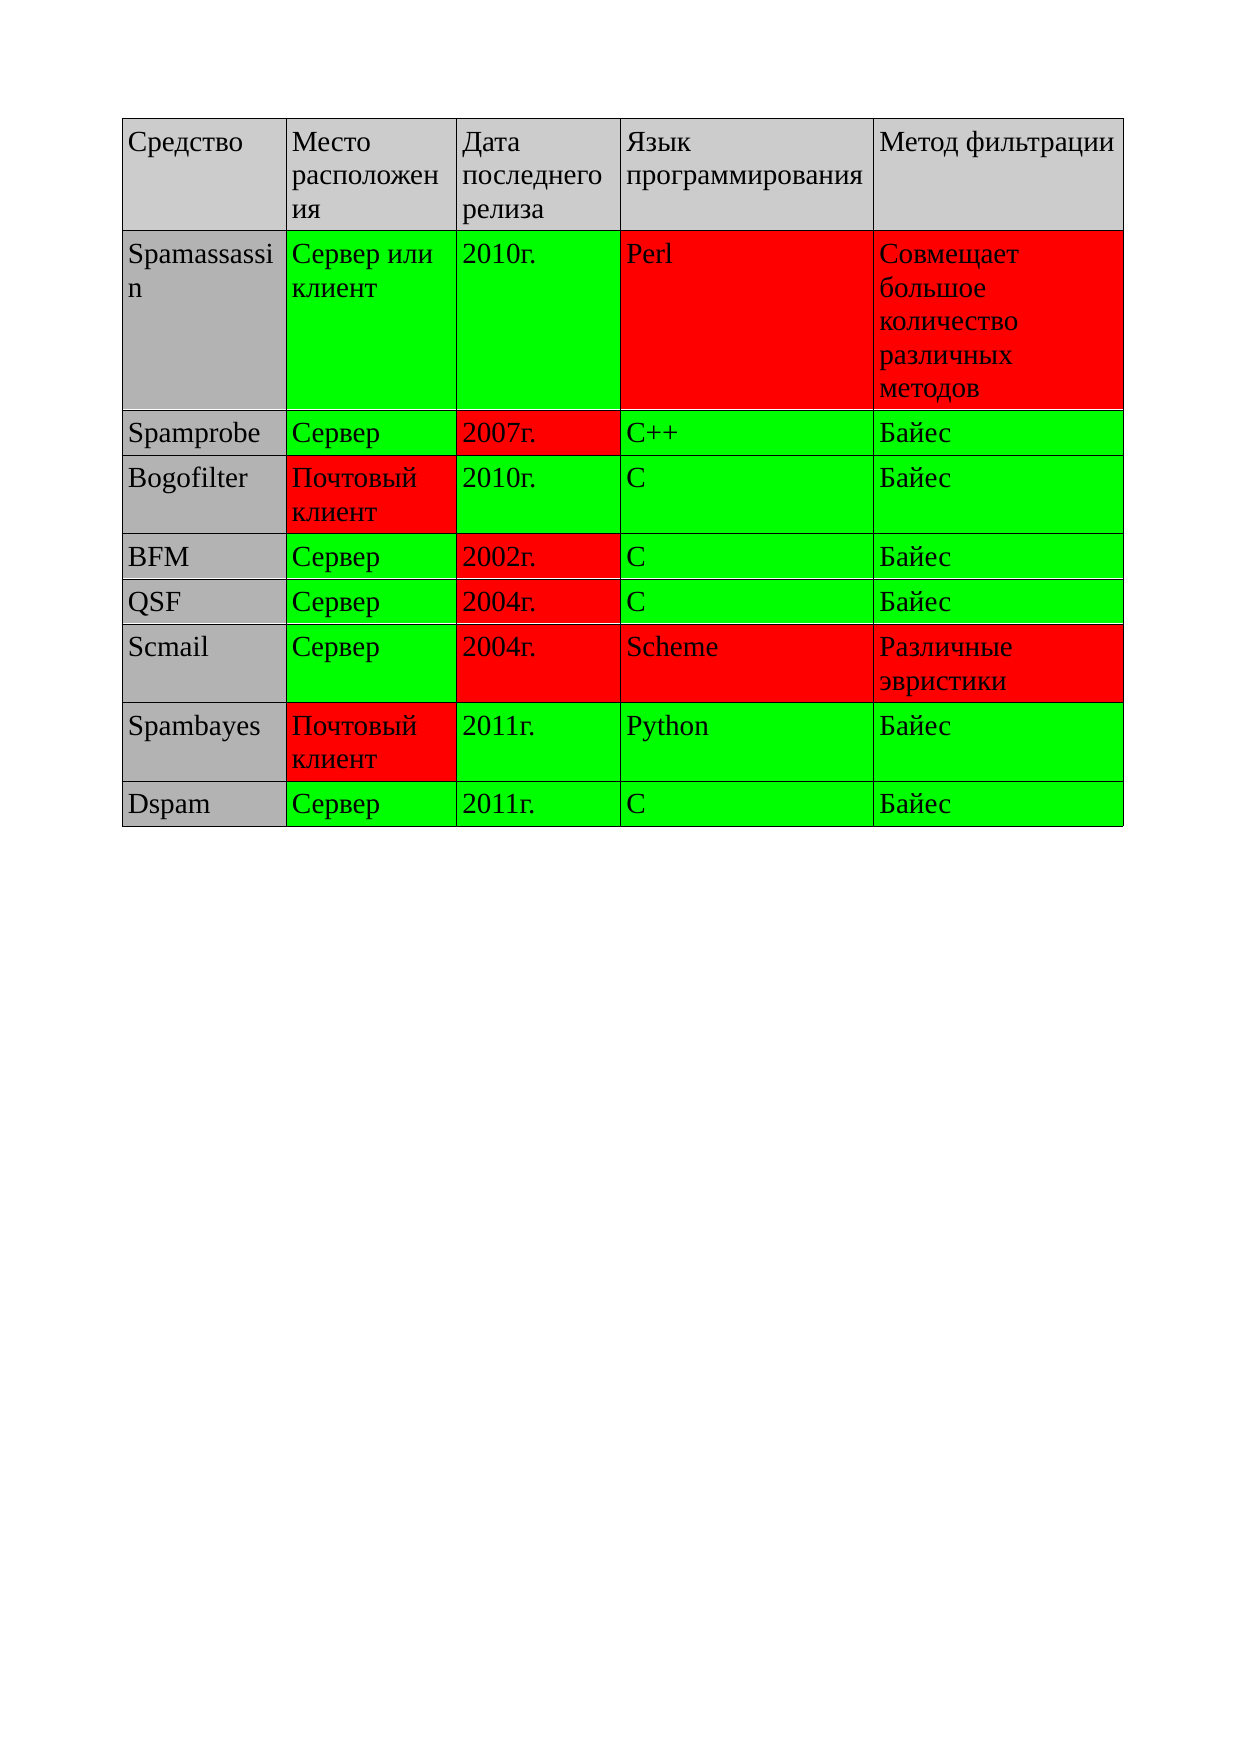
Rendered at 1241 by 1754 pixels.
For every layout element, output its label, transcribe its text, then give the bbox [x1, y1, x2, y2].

table_cell Scheme [621, 625, 873, 702]
table_cell Почтовый клиент [287, 703, 456, 781]
table_cell 2007г. [457, 411, 620, 455]
table_header Место расположения [287, 119, 456, 230]
table_cell Байес [874, 782, 1123, 826]
table_cell С [621, 534, 873, 578]
table_cell Сервер или клиент [287, 231, 456, 409]
table_cell Различные эвристики [874, 625, 1123, 702]
table_cell 2010г. [457, 456, 620, 533]
table_header Средство [123, 119, 286, 230]
table_header Метод фильтрации [874, 119, 1123, 230]
table_cell Perl [621, 231, 873, 409]
table_cell Bogofilter [123, 456, 286, 533]
table_cell Сервер [287, 411, 456, 455]
table_cell 2011г. [457, 703, 620, 781]
table_cell 2011г. [457, 782, 620, 826]
table_cell Совмещает большое количество различных методов [874, 231, 1123, 409]
table_cell Байес [874, 703, 1123, 781]
table_header Дата последнего релиза [457, 119, 620, 230]
table_cell 2002г. [457, 534, 620, 578]
table_cell C++ [621, 411, 873, 455]
table_cell Байес [874, 411, 1123, 455]
table_cell Сервер [287, 580, 456, 623]
table_cell Байес [874, 580, 1123, 623]
table_cell Spambayes [123, 703, 286, 781]
table_cell BFM [123, 534, 286, 578]
table_cell Почтовый клиент [287, 456, 456, 533]
table_cell С [621, 580, 873, 623]
table_cell Spamprobe [123, 411, 286, 455]
table_cell Cервер [287, 625, 456, 702]
table_cell 2004г. [457, 580, 620, 623]
table_cell Сервер [287, 534, 456, 578]
table_header Язык программирования [621, 119, 873, 230]
table_cell С [621, 782, 873, 826]
table_cell Байес [874, 534, 1123, 578]
table_cell Spamassassin [123, 231, 286, 409]
table_cell 2004г. [457, 625, 620, 702]
table_cell Scmail [123, 625, 286, 702]
table_cell 2010г. [457, 231, 620, 409]
table_cell Байес [874, 456, 1123, 533]
table_cell Python [621, 703, 873, 781]
table_cell Сервер [287, 782, 456, 826]
table_cell QSF [123, 580, 286, 623]
table_cell C [621, 456, 873, 533]
table_cell Dspam [123, 782, 286, 826]
